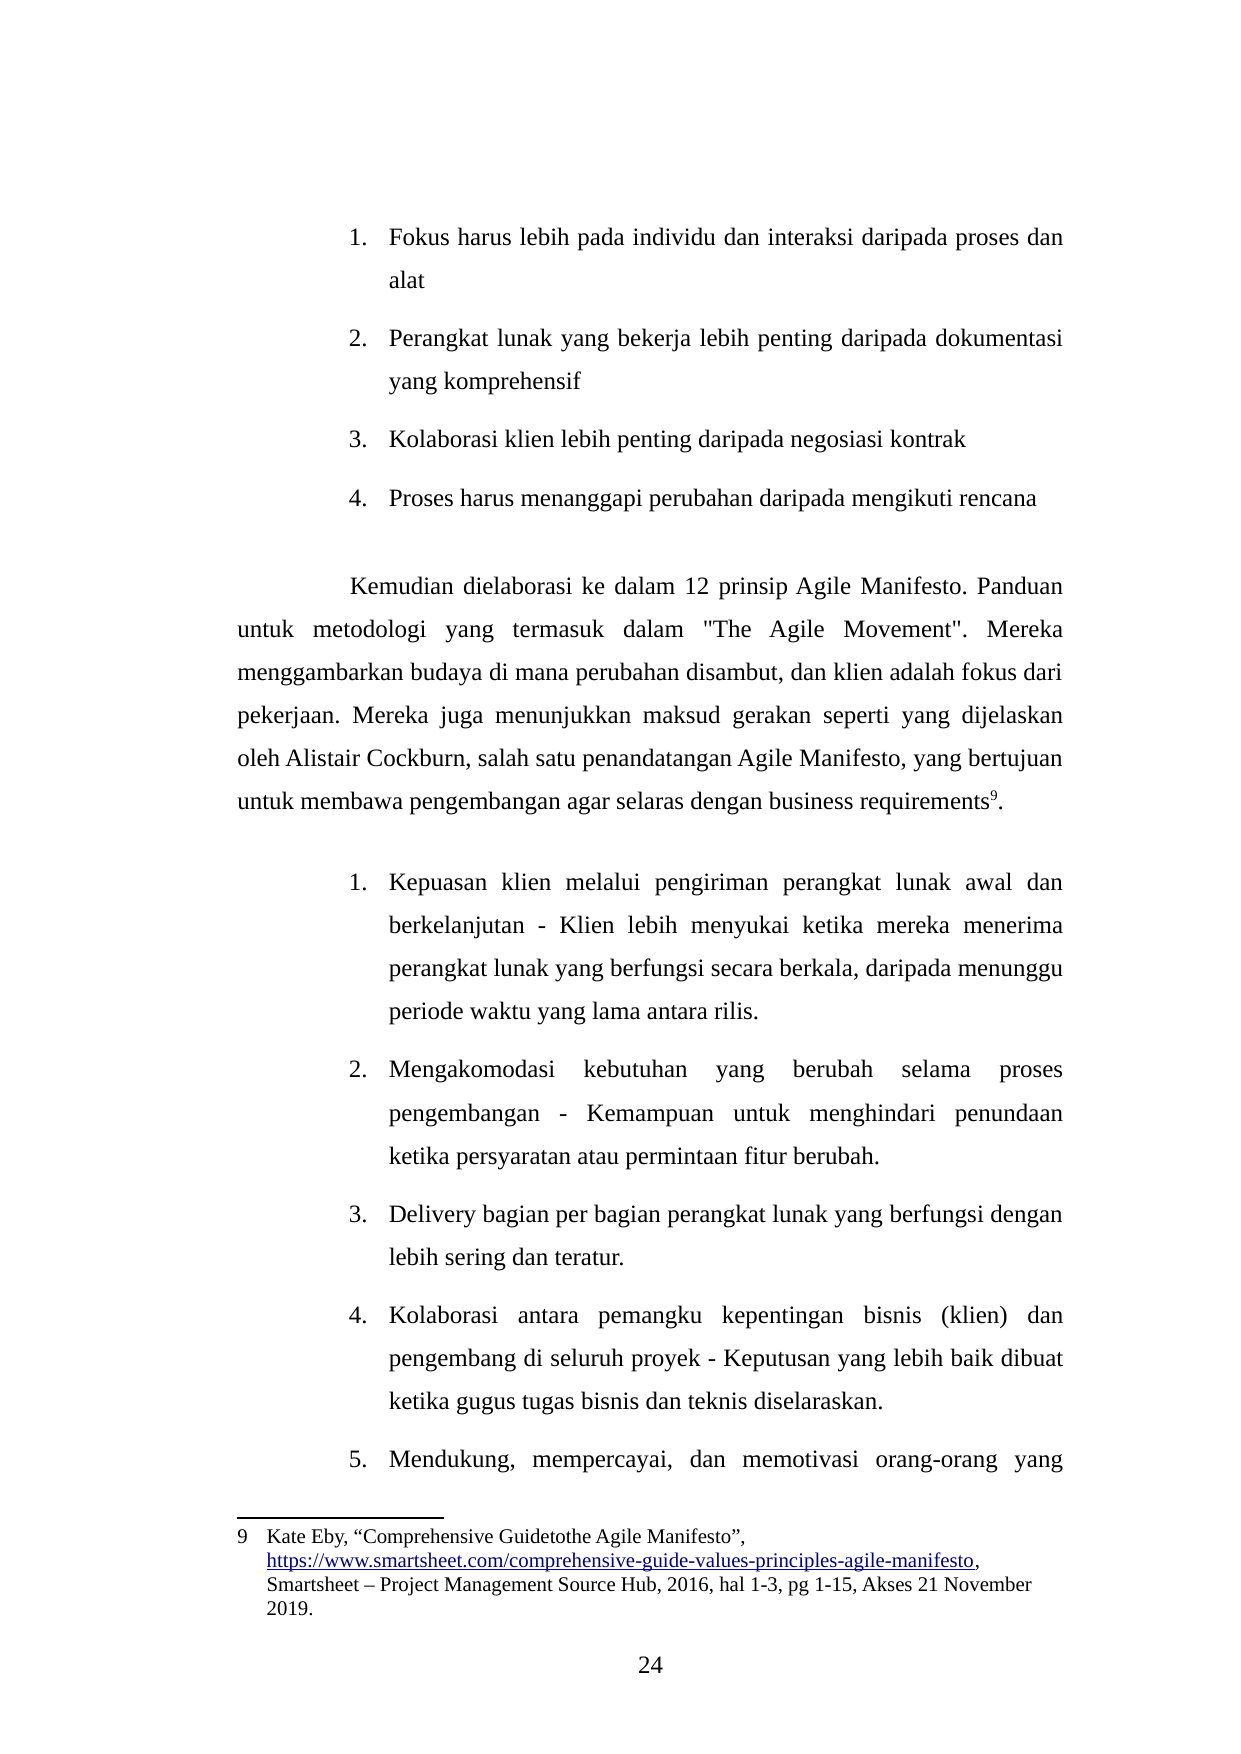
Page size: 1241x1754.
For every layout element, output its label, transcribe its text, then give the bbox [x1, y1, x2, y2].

text 2. Perangkat lunak yang bekerja lebih penting daripada dokumentasi yang komprehensif [349, 323, 1063, 395]
text Kemudian dielaborasi ke dalam 12 prinsip Agile Manifesto. Panduan untuk metodologi yang termasuk dalam "The Agile Movement". Mereka menggambarkan budaya di mana perubahan disambut, dan klien adalah fokus dari pekerjaan. Mereka juga menunjukkan maksud gerakan seperti yang dijelaskan oleh Alistair Cockburn, salah satu penandatangan Agile Manifesto, yang bertujuan untuk membawa pengembangan agar selaras dengan business requirements. [237, 571, 1063, 815]
text 3. Kolaborasi klien lebih penting daripada negosiasi kontrak [349, 424, 1063, 453]
text 2. Mengakomodasi kebutuhan yang berubah selama proses pengembangan - Kemampuan untuk menghindari penundaan ketika persyaratan atau permintaan fitur berubah. [349, 1054, 1063, 1169]
text 3. Delivery bagian per bagian perangkat lunak yang berfungsi dengan lebih sering dan teratur. [349, 1199, 1063, 1271]
text 1. Kepuasan klien melalui pengiriman perangkat lunak awal dan berkelanjutan - Klien lebih menyukai ketika mereka menerima perangkat lunak yang berfungsi secara berkala, daripada menunggu periode waktu yang lama antara rilis. [349, 867, 1063, 1025]
text 1. Fokus harus lebih pada individu dan interaksi daripada proses dan alat [349, 222, 1063, 294]
text 4. Kolaborasi antara pemangku kepentingan bisnis (klien) dan pengembang di seluruh proyek - Keputusan yang lebih baik dibuat ketika gugus tugas bisnis dan teknis diselaraskan. [349, 1300, 1063, 1415]
text 4. Proses harus menanggapi perubahan daripada mengikuti rencana [349, 483, 1063, 511]
text 5. Mendukung, mempercayai, dan memotivasi orang-orang yang [349, 1444, 1063, 1473]
text Kate Eby, “Comprehensive Guidetothe Agile Manifesto”, https://www.smartsheet.com/comprehensive-guide-values-principles-agile-manifesto, Smartsheet – Project Management Source Hub, 2016, hal 1-3, pg 1-15, Akses 21 November 2019. [237, 1524, 1063, 1620]
